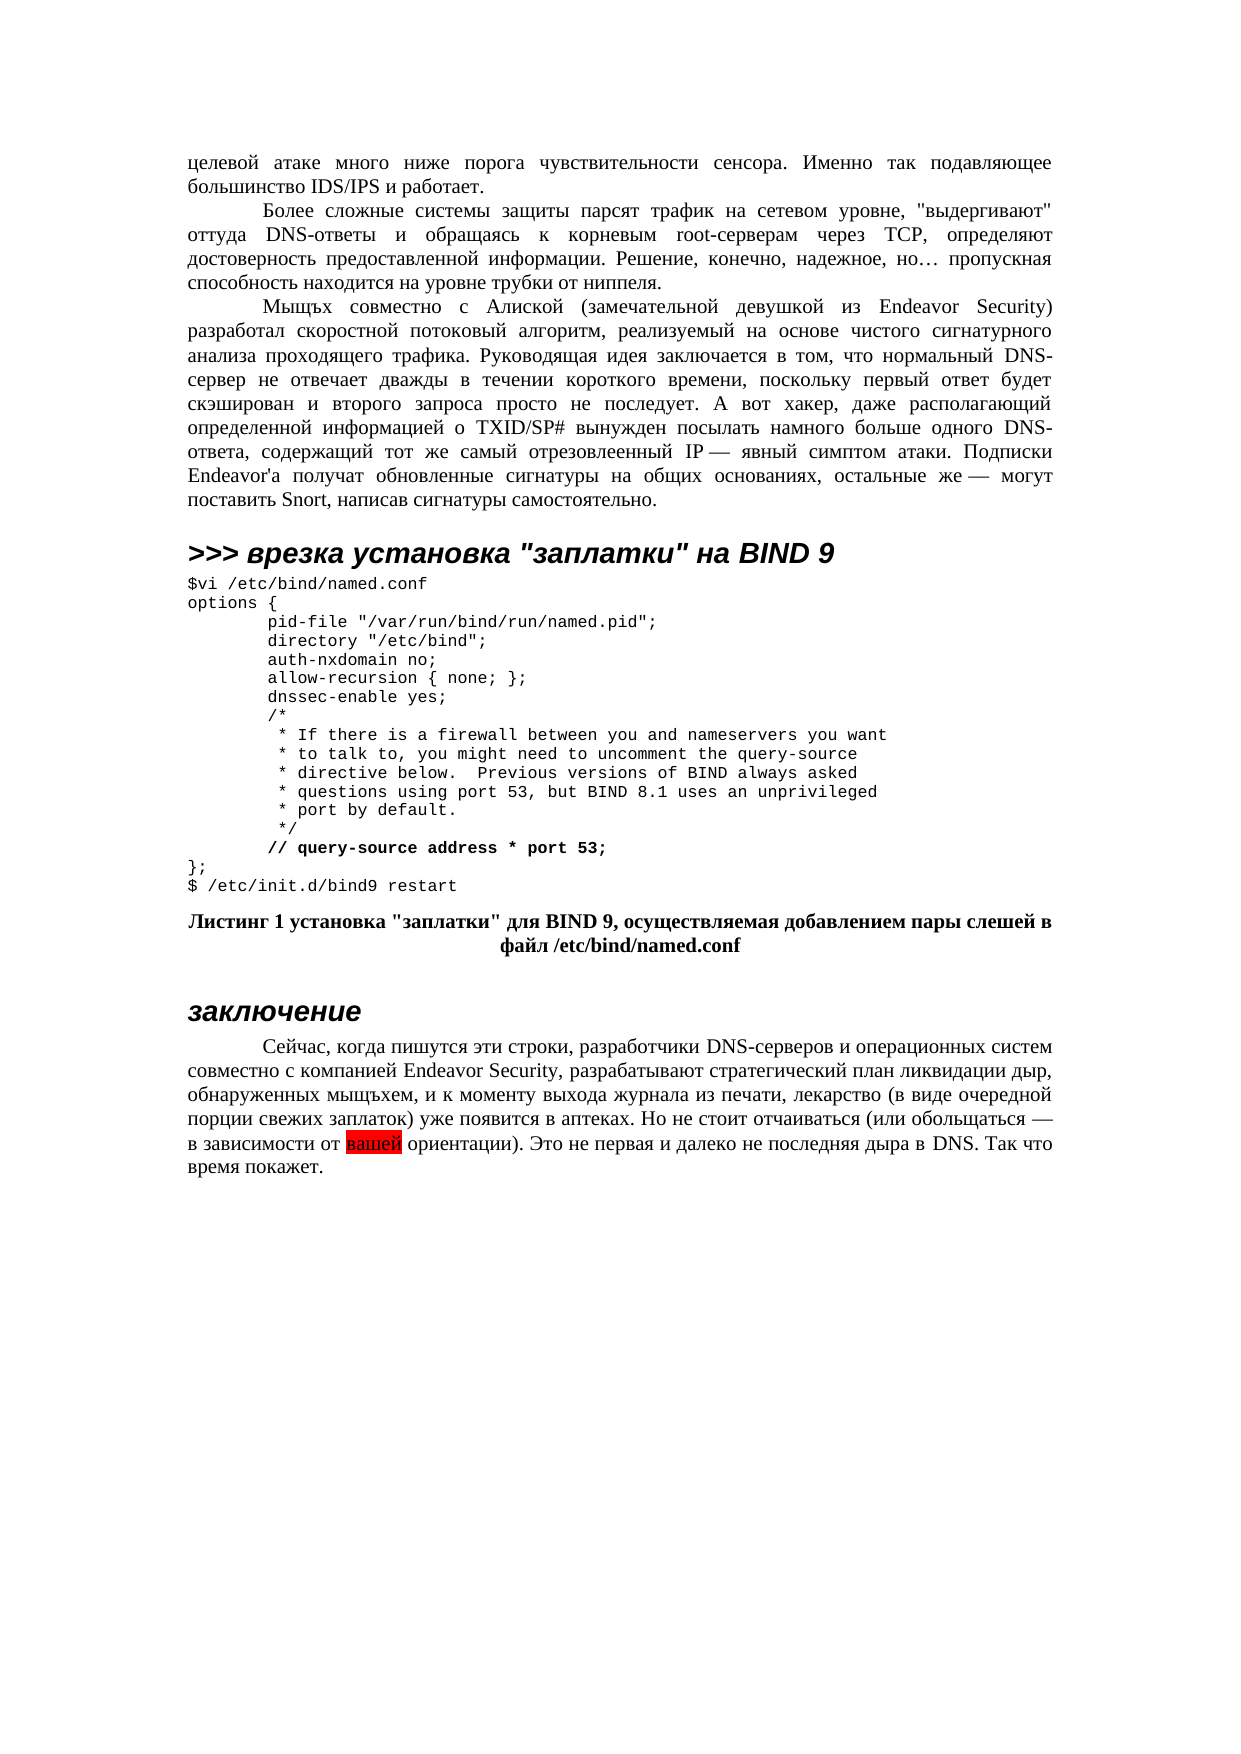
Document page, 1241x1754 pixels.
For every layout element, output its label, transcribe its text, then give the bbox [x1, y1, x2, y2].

subtitle >>> врезка установка "заплатки" на BIND 9 [187, 536, 1053, 569]
text Листинг 1 установка "заплатки" для BIND 9, осуществляемая добавлением пары слешей в файл /etc/bind/named.conf [187, 909, 1053, 957]
text Более сложные системы защиты парсят трафик на сетевом уровне, "выдергивают" оттуда DNS-ответы и обращаясь к корневым root-серверам через TCP, определяют достоверность предоставленной информации. Решение, конечно, надежное, но… пропускная способность находится на уровне трубки от ниппеля. [187, 198, 1053, 294]
text Сейчас, когда пишутся эти строки, разработчики DNS-серверов и операционных систем совместно с компанией Endeavor Security, разрабатывают стратегический план ликвидации дыр, обнаруженных мыщъхем, и к моменту выхода журнала из печати, лекарство (в виде очередной порции свежих заплаток) уже появится в аптеках. Но не стоит отчаиваться (или обольщаться — в зависимости от вашей ориентации). Это не первая и далеко не последняя дыра в DNS. Так что время покажет. [187, 1034, 1053, 1178]
text * port by default. [187, 802, 1053, 821]
text auth-nxdomain no; [187, 651, 1053, 670]
text /* [187, 708, 1053, 727]
text * to talk to, you might need to uncomment the query-source [187, 745, 1053, 764]
text * If there is a firewall between you and nameservers you want [187, 727, 1053, 745]
subtitle заключение [187, 994, 1053, 1028]
text целевой атаке много ниже порога чувствительности сенсора. Именно так подавляющее большинство IDS/IPS и работает. [187, 150, 1053, 198]
text * directive below. Previous versions of BIND always asked [187, 764, 1053, 783]
text allow-recursion { none; }; [187, 670, 1053, 689]
text * questions using port 53, but BIND 8.1 uses an unprivileged [187, 783, 1053, 802]
text pid-file "/var/run/bind/run/named.pid"; [187, 613, 1053, 632]
text }; [187, 858, 1053, 877]
text options { [187, 594, 1053, 613]
text // query-source address * port 53; [187, 840, 1053, 858]
text $vi /etc/bind/named.conf [187, 576, 1053, 594]
text dnssec-enable yes; [187, 689, 1053, 708]
text $ /etc/init.d/bind9 restart [187, 877, 1053, 896]
text Мыщъх совместно с Алиской (замечательной девушкой из Endeavor Security) разработал скоростной потоковый алгоритм, реализуемый на основе чистого сигнатурного анализа проходящего трафика. Руководящая идея заключается в том, что нормальный DNS-сервер не отвечает дважды в течении короткого времени, поскольку первый ответ будет скэширован и второго запроса просто не последует. А вот хакер, даже располагающий определенной информацией о TXID/SP# вынужден посылать намного больше одного DNS-ответа, содержащий тот же самый отрезовлеенный IP — явный симптом атаки. Подписки Endeavor'а получат обновленные сигнатуры на общих основаниях, остальные же — могут поставить Snort, написав сигнатуры самостоятельно. [187, 294, 1053, 511]
text directory "/etc/bind"; [187, 632, 1053, 651]
text */ [187, 821, 1053, 840]
